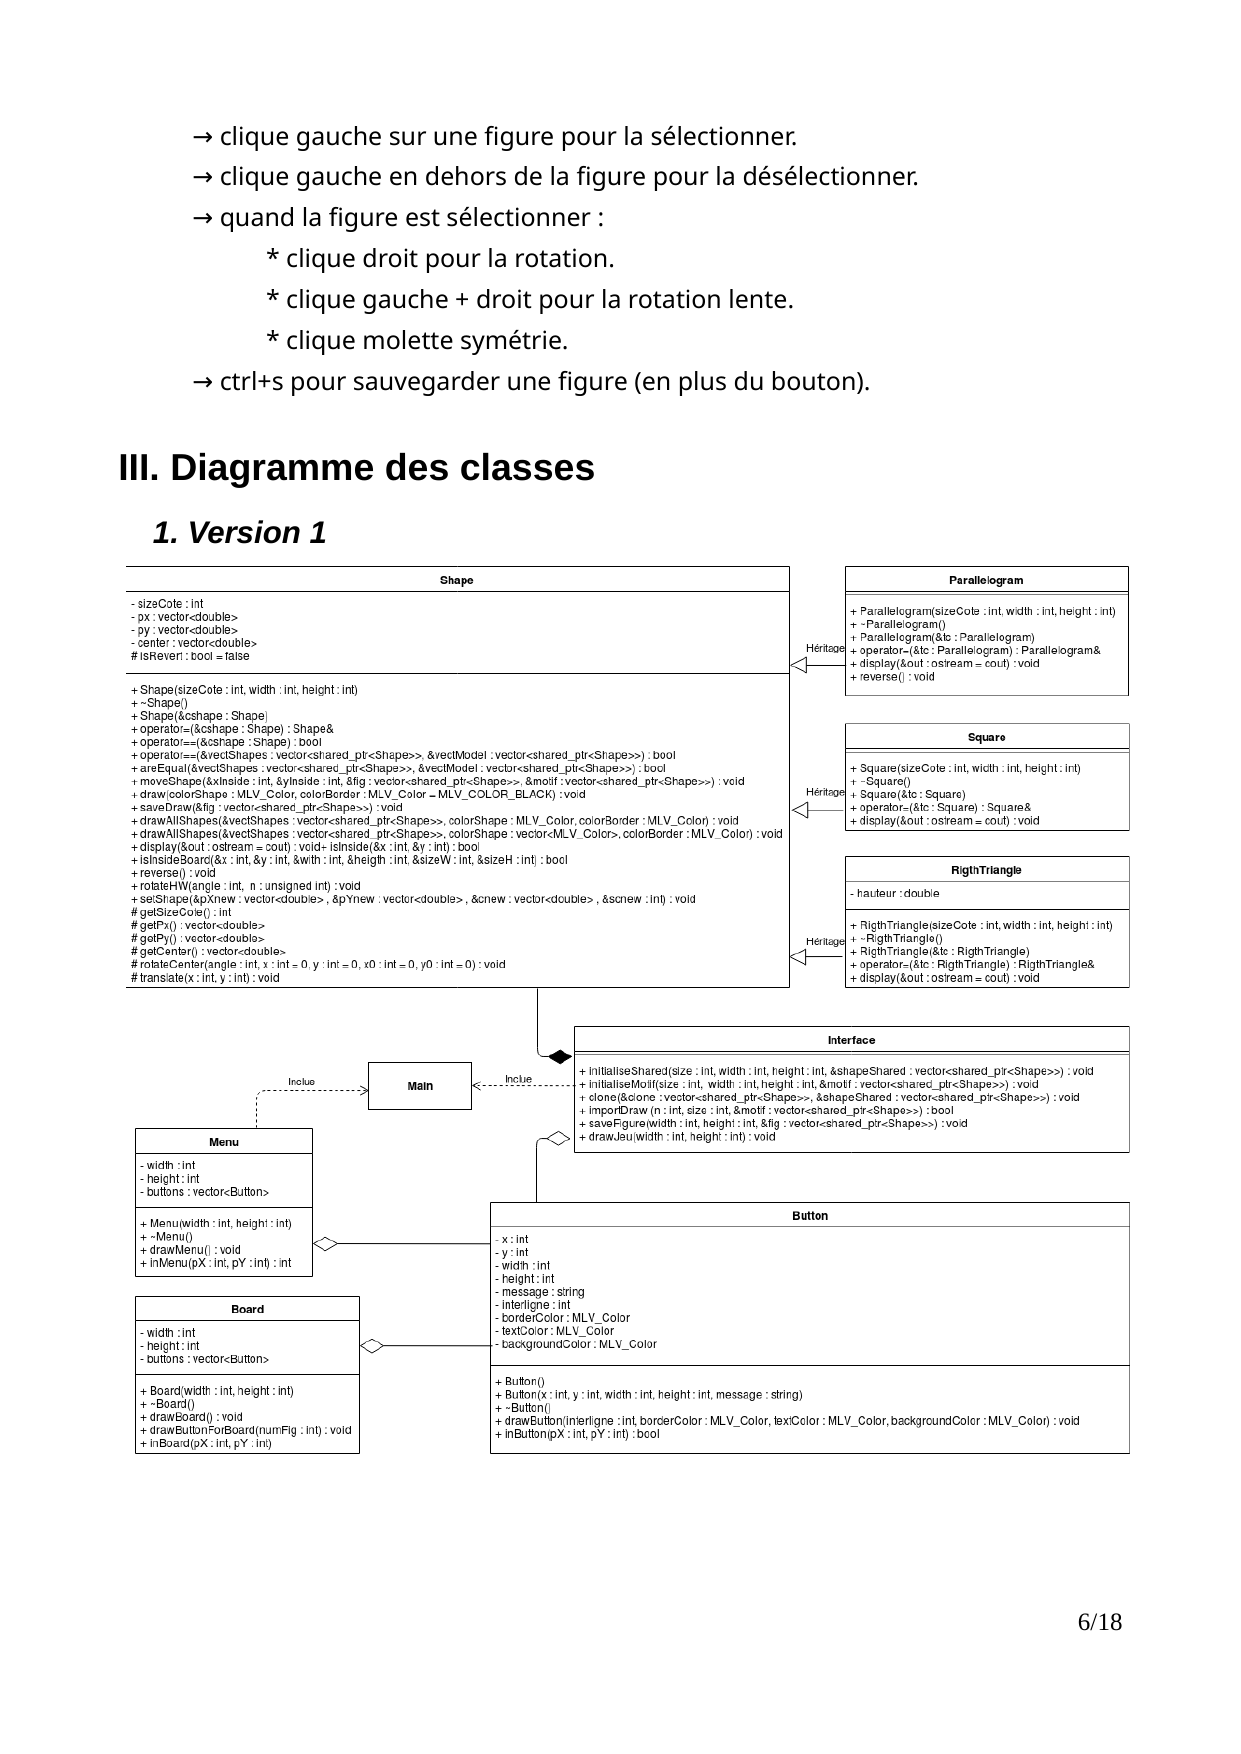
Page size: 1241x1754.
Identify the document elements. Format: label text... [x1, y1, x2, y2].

picture [126, 566, 1130, 1456]
text → clique gauche sur une figure pour la sélectionner. [118, 118, 1122, 152]
text → clique gauche en dehors de la figure pour la désélectionner. [118, 159, 1122, 193]
text → quand la figure est sélectionner : [118, 200, 1122, 234]
subtitle 1. Version 1 [118, 514, 1122, 550]
subtitle III. Diagramme des classes [118, 445, 1122, 488]
text * clique molette symétrie. [118, 322, 1122, 356]
text * clique droit pour la rotation. [118, 241, 1122, 275]
text * clique gauche + droit pour la rotation lente. [118, 281, 1122, 316]
text → ctrl+s pour sauvegarder une figure (en plus du bouton). [118, 363, 1122, 397]
